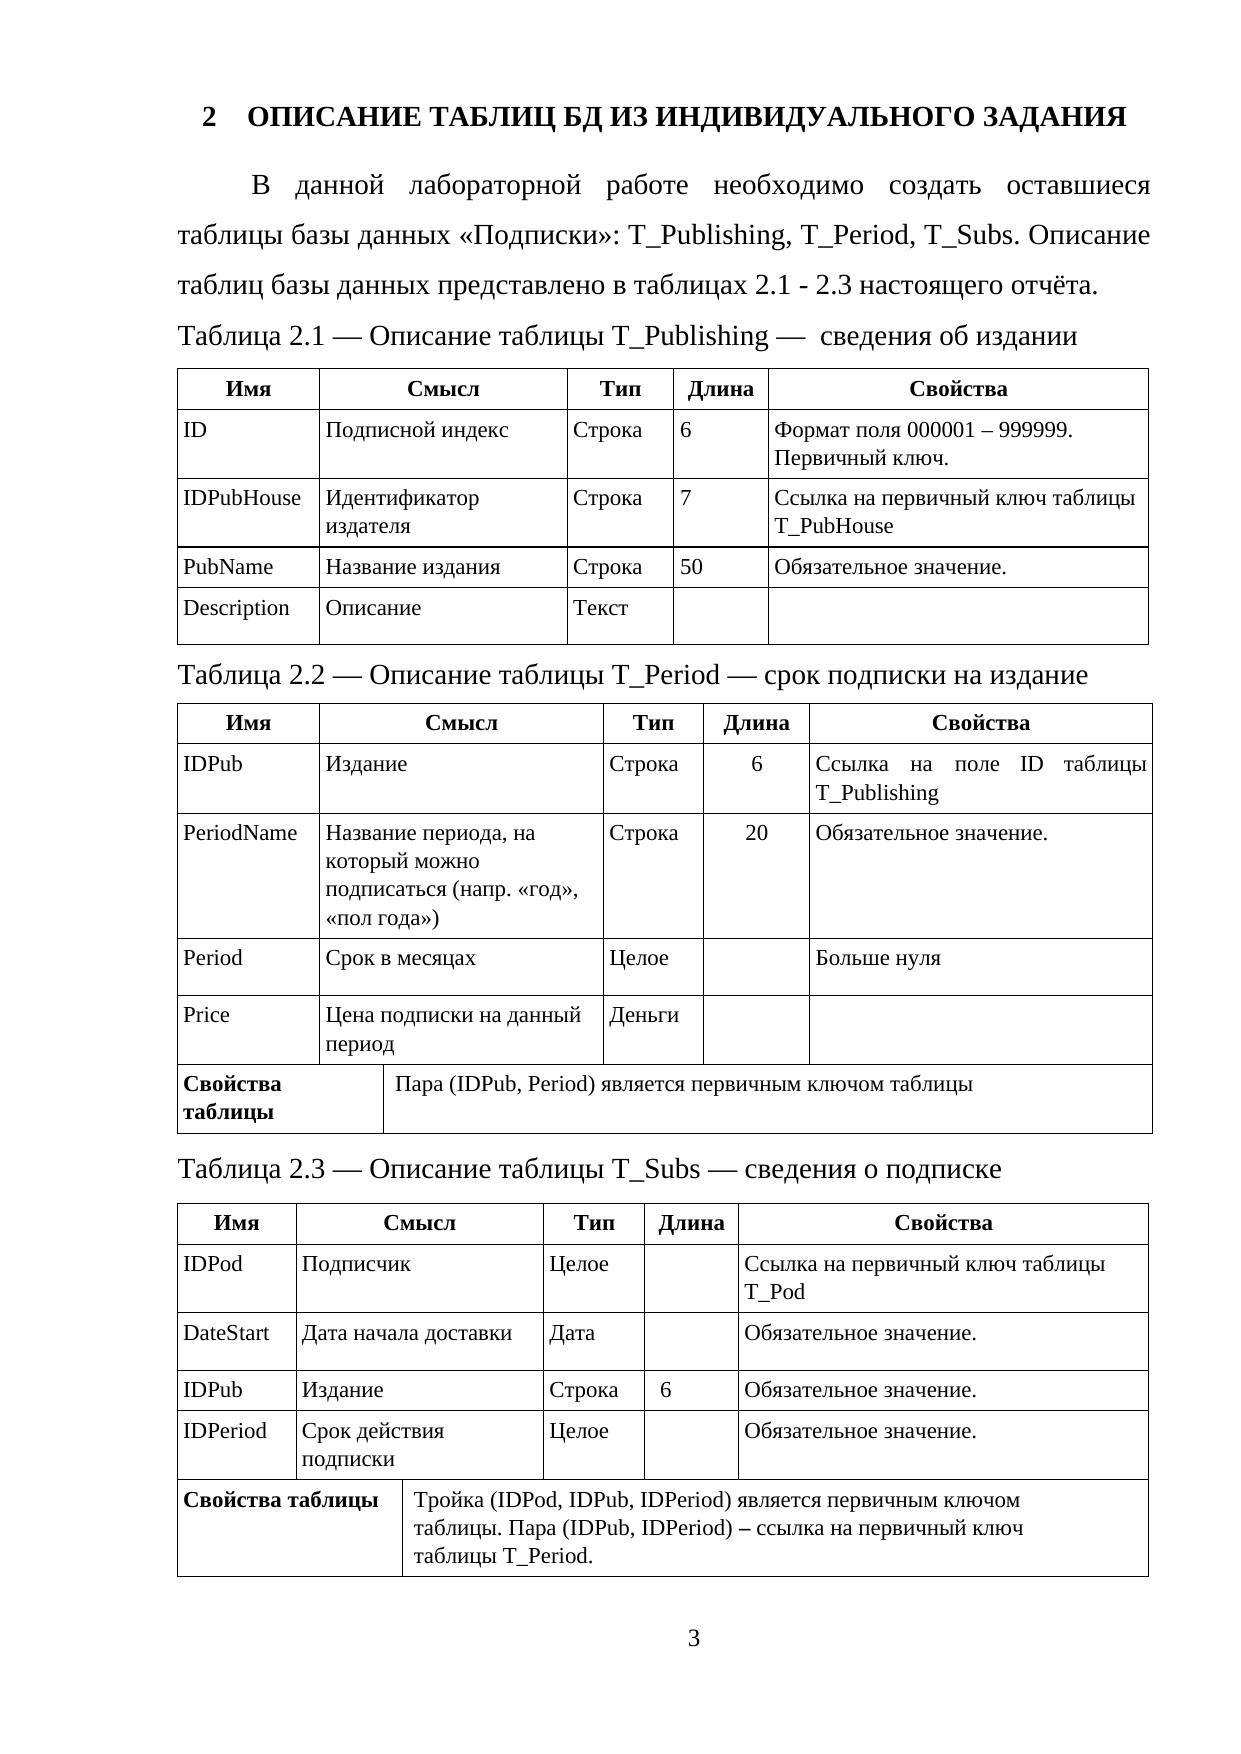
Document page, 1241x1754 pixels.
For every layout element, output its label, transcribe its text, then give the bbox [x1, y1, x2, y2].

table_cell IDPubHouse [178, 479, 319, 546]
table_cell Название периода, на который можно подписаться (напр. «год», «пол года») [320, 814, 603, 937]
table_cell Строка [568, 410, 673, 478]
subtitle ОПИСАНИЕ ТАБЛИЦ БД ИЗ ИНДИВИДУАЛЬНОГО ЗАДАНИЯ [177, 99, 1152, 132]
text Таблица 2.3 — Описание таблицы T_Subs — сведения о подписке [177, 1151, 1152, 1185]
table_cell Дата начала доставки [297, 1313, 543, 1369]
table_cell [769, 588, 1148, 644]
table_cell 20 [704, 814, 809, 937]
table_cell [645, 1313, 738, 1369]
table_cell 6 [674, 410, 768, 478]
table_header Смысл [297, 1204, 543, 1243]
table_cell PeriodName [178, 814, 319, 937]
table_cell Description [178, 588, 319, 644]
table_cell Целое [604, 939, 703, 995]
table_cell Строка [604, 744, 703, 812]
table_cell Строка [568, 548, 673, 587]
table_cell Тройка (IDPod, IDPub, IDPeriod) является первичным ключом таблицы. Пара (IDPub, IDPeriod) – ссылка на первичный ключ таблицы T_Period. [403, 1480, 1148, 1576]
text В данной лабораторной работе необходимо создать оставшиеся таблицы базы данных «Подписки»: T_Publishing, T_Period, T_Subs. Описание таблиц базы данных представлено в таблицах 2.1 - 2.3 настоящего отчёта. [177, 167, 1152, 301]
table_cell 6 [704, 744, 809, 812]
table_cell Ссылка на поле ID таблицы T_Publishing [810, 744, 1152, 812]
table_header Свойства [769, 369, 1148, 409]
table_cell [810, 996, 1152, 1063]
table_cell Деньги [604, 996, 703, 1063]
table_cell Обязательное значение. [739, 1371, 1148, 1410]
table_cell Свойства таблицы [178, 1065, 383, 1132]
table_cell Идентификатор издателя [320, 479, 567, 546]
table_cell Срок действия подписки [297, 1411, 543, 1479]
table_cell 6 [645, 1371, 738, 1410]
table_cell Текст [568, 588, 673, 644]
table_cell Price [178, 996, 319, 1063]
table_cell Цена подписки на данный период [320, 996, 603, 1063]
table_header Свойства [739, 1204, 1148, 1243]
table_header Длина [674, 369, 768, 409]
table_cell ID [178, 410, 319, 478]
table_cell Издание [297, 1371, 543, 1410]
table_cell Дата [544, 1313, 644, 1369]
table_cell [645, 1411, 738, 1479]
table_cell [704, 939, 809, 995]
table_cell IDPod [178, 1245, 296, 1312]
table_cell Подписной индекс [320, 410, 567, 478]
table_cell Строка [568, 479, 673, 546]
table_cell Название издания [320, 548, 567, 587]
table_cell IDPeriod [178, 1411, 296, 1479]
table_header Имя [178, 1204, 296, 1243]
table_header Имя [178, 704, 319, 743]
table_cell Обязательное значение. [769, 548, 1148, 587]
table_cell DateStart [178, 1313, 296, 1369]
table_cell Целое [544, 1411, 644, 1479]
table_header Имя [178, 369, 319, 409]
table_header Тип [544, 1204, 644, 1243]
table_cell IDPub [178, 744, 319, 812]
table_cell 50 [674, 548, 768, 587]
table_cell Строка [604, 814, 703, 937]
table_header Свойства [810, 704, 1152, 743]
table_cell IDPub [178, 1371, 296, 1410]
table_header Тип [604, 704, 703, 743]
text Таблица 2.1 — Описание таблицы T_Publishing — сведения об издании [177, 318, 1152, 351]
table_cell Строка [544, 1371, 644, 1410]
table_header Смысл [320, 704, 603, 743]
table_cell Целое [544, 1245, 644, 1312]
table_cell [674, 588, 768, 644]
table_cell Обязательное значение. [739, 1313, 1148, 1369]
table_header Смысл [320, 369, 567, 409]
table_cell Свойства таблицы [178, 1480, 402, 1576]
table_cell [704, 996, 809, 1063]
table_cell PubName [178, 548, 319, 587]
table_header Длина [645, 1204, 738, 1243]
table_cell Пара (IDPub, Period) является первичным ключом таблицы [384, 1065, 1152, 1132]
table_cell Обязательное значение. [810, 814, 1152, 937]
table_cell Издание [320, 744, 603, 812]
text Таблица 2.2 — Описание таблицы T_Period — срок подписки на издание [177, 657, 1152, 691]
table_cell Подписчик [297, 1245, 543, 1312]
table_cell Описание [320, 588, 567, 644]
table_cell 7 [674, 479, 768, 546]
table_cell Обязательное значение. [739, 1411, 1148, 1479]
table_cell [645, 1245, 738, 1312]
table_header Тип [568, 369, 673, 409]
table_cell Срок в месяцах [320, 939, 603, 995]
table_cell Ссылка на первичный ключ таблицы T_PubHouse [769, 479, 1148, 546]
table_cell Формат поля 000001 – 999999. Первичный ключ. [769, 410, 1148, 478]
table_cell Больше нуля [810, 939, 1152, 995]
table_cell Period [178, 939, 319, 995]
table_header Длина [704, 704, 809, 743]
table_cell Ссылка на первичный ключ таблицы T_Pod [739, 1245, 1148, 1312]
